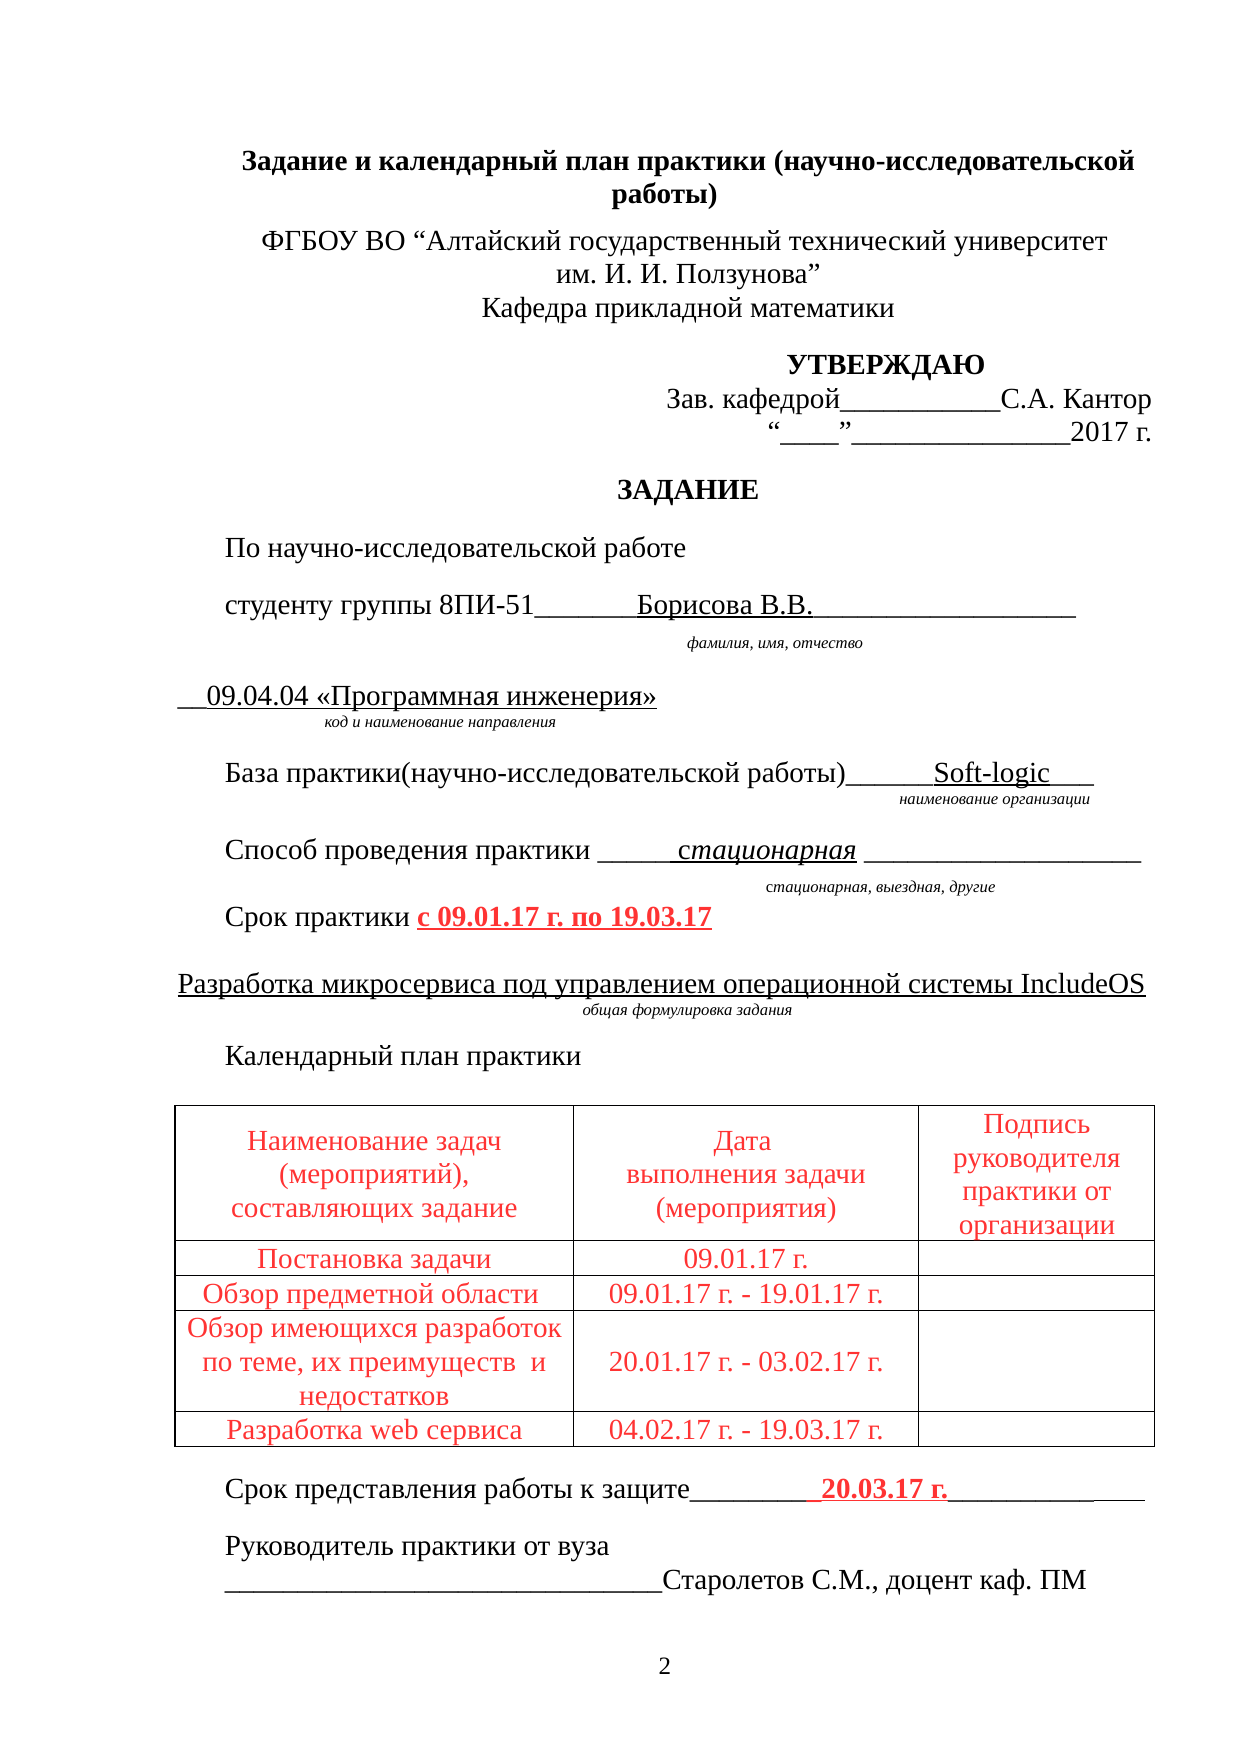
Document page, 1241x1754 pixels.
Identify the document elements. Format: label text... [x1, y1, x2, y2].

text “____”_______________2017 г. [177, 414, 1152, 448]
table_cell [919, 1311, 1154, 1411]
text База практики(научно-исследовательской работы)______Soft-logic___ [177, 755, 1152, 789]
text стационарная, выездная, другие [177, 866, 1152, 899]
table_cell [919, 1276, 1154, 1309]
text Кафедра прикладной математики [177, 290, 1152, 323]
table_cell 09.01.17 г. - 19.01.17 г. [574, 1276, 918, 1309]
text Разработка микросервиса под управлением операционной системы IncludeOS [177, 966, 1152, 1000]
table_cell [919, 1412, 1154, 1446]
text Способ проведения практики _____ стационарная ___________________ [177, 832, 1152, 866]
table_header Наименование задач (мероприятий), составляющих задание [176, 1106, 573, 1240]
text Срок практики с 09.01.17 г. по 19.03.17 [177, 899, 1152, 933]
text __09.04.04 «Программная инженерия» [177, 678, 1152, 712]
table_cell Обзор имеющихся разработок по теме, их преимуществ и недостатков [176, 1311, 573, 1411]
text По научно-исследовательской работе [177, 530, 1152, 563]
table_cell [919, 1241, 1154, 1275]
table_cell Обзор предметной области [176, 1276, 573, 1309]
text Календарный план практики [177, 1038, 1152, 1072]
text Зав. кафедрой___________С.А. Кантор [177, 381, 1152, 414]
text код и наименование направления [177, 712, 1152, 731]
table_cell 04.02.17 г. - 19.03.17 г. [574, 1412, 918, 1446]
text наименование организации [177, 789, 1152, 808]
table_cell Разработка web сервиса [176, 1412, 573, 1446]
text фамилия, имя, отчество [177, 621, 1152, 654]
table_header Дата выполнения задачи (мероприятия) [574, 1106, 918, 1240]
text УТВЕРЖДАЮ [546, 347, 1152, 381]
table_cell 09.01.17 г. [574, 1241, 918, 1275]
text им. И. И. Ползунова” [177, 256, 1152, 290]
table_cell Постановка задачи [176, 1241, 573, 1275]
table_cell 20.01.17 г. - 03.02.17 г. [574, 1311, 918, 1411]
text общая формулировка задания [177, 1000, 1152, 1019]
text Срок представления работы к защите_________20.03.17 г.__________ [177, 1471, 1152, 1504]
text Руководитель практики от вуза [177, 1528, 1152, 1562]
text ЗАДАНИЕ [177, 472, 1152, 506]
text ФГБОУ ВО “Алтайский государственный технический университет [177, 223, 1152, 256]
text студенту группы 8ПИ-51_______Борисова В.В.__________________ [177, 587, 1152, 621]
text ______________________________Старолетов С.М., доцент каф. ПМ [177, 1562, 1152, 1596]
subtitle Задание и календарный план практики (научно-исследовательской работы) [177, 143, 1152, 210]
table_header Подпись руководителя практики от организации [919, 1106, 1154, 1240]
